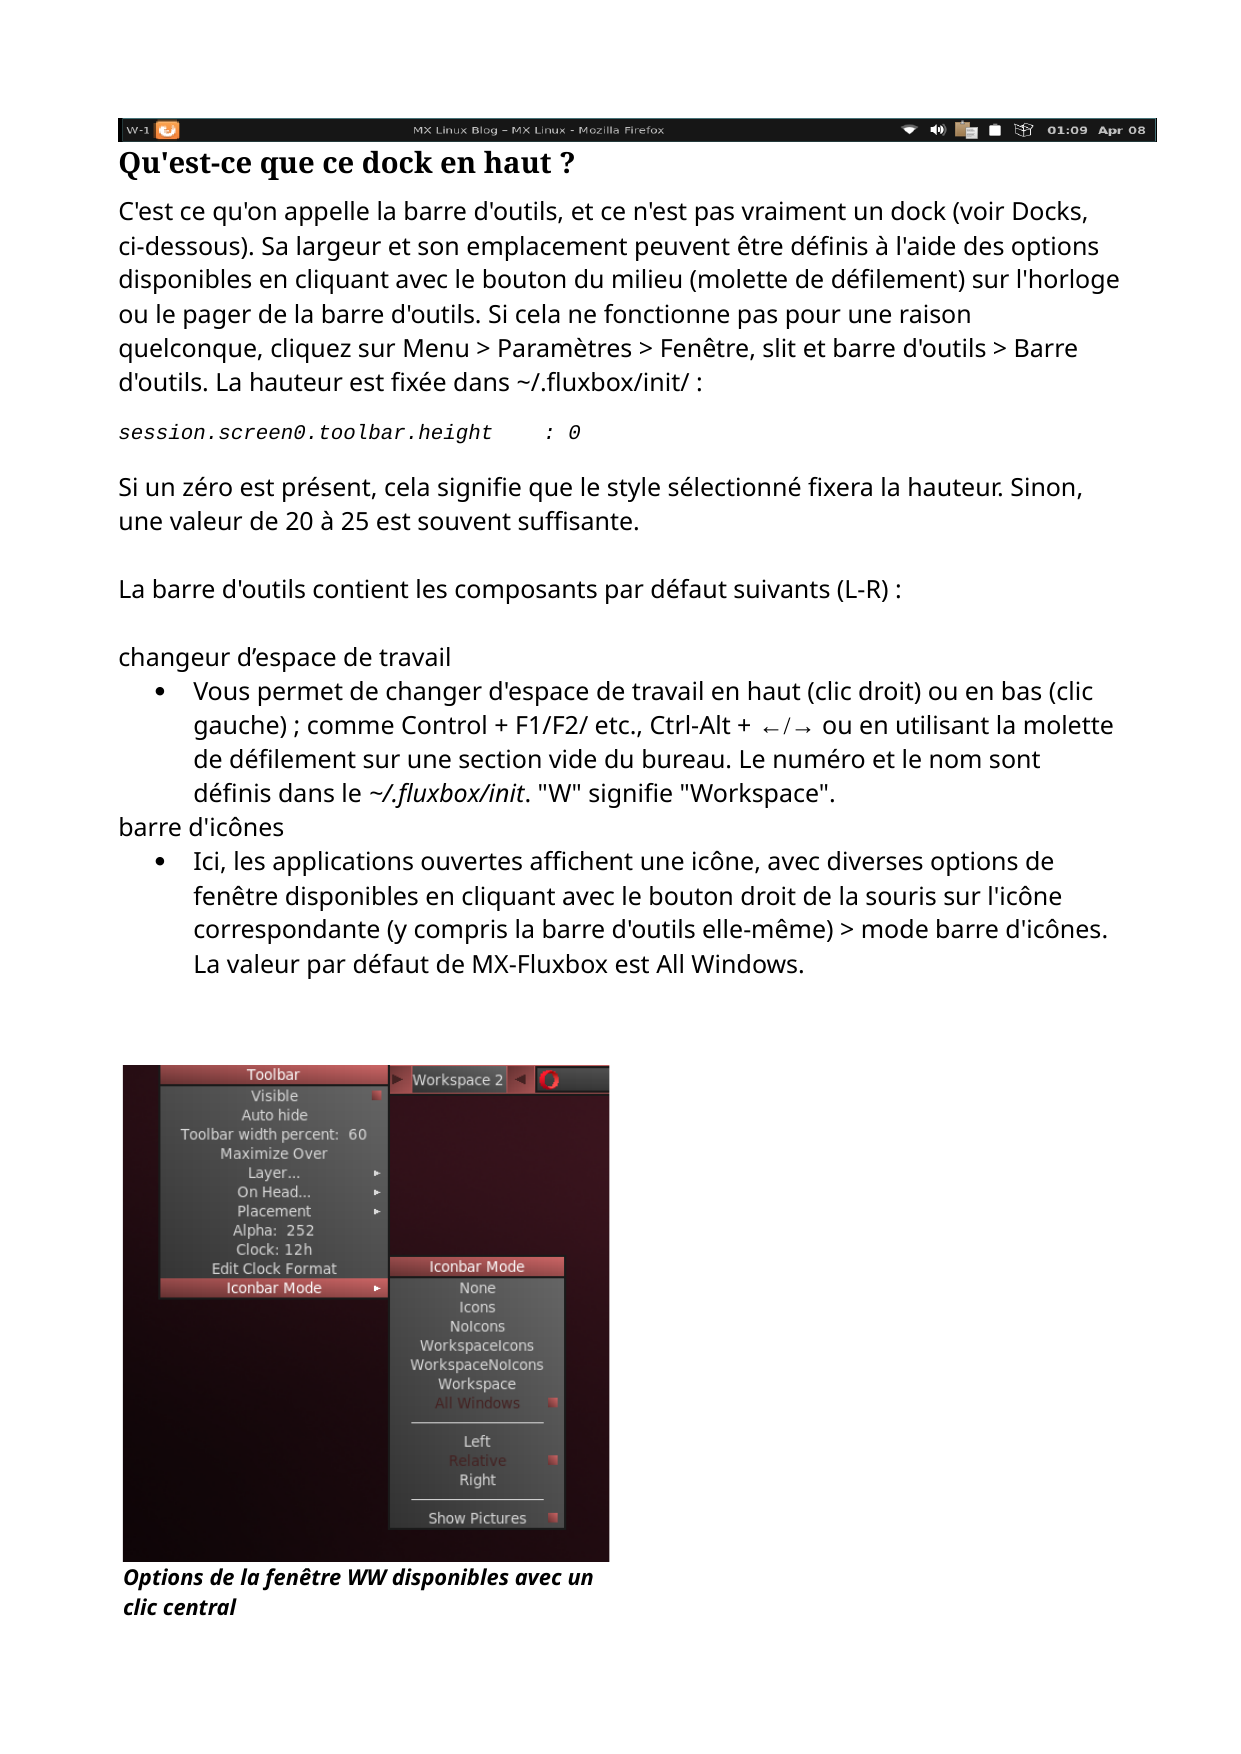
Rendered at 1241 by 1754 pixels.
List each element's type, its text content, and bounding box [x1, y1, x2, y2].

list Vous permet de changer d'espace de travail en haut (clic droit) ou en bas (clic gauche) ; comme Control + F1/F2/ etc., Ctrl-Alt + ←/→ ou en utilisant la molette de défilement sur une section vide du bureau. Le numéro et le nom sont définis dans le ~/.fluxbox/init. "W" signifie "Workspace". [156, 674, 1122, 810]
text session.screen0.toolbar.height : 0 [118, 422, 1122, 446]
text C'est ce qu'on appelle la barre d'outils, et ce n'est pas vraiment un dock (voir Docks, ci-dessous). Sa largeur et son emplacement peuvent être définis à l'aide des options disponibles en cliquant avec le bouton du milieu (molette de défilement) sur l'horloge ou le pager de la barre d'outils. Si cela ne fonctionne pas pour une raison quelconque, cliquez sur Menu > Paramètres > Fenêtre, slit et barre d'outils > Barre d'outils. La hauteur est fixée dans ~/.fluxbox/init/ : [118, 194, 1122, 398]
text barre d'icônes [118, 810, 1122, 844]
picture [122, 1065, 610, 1562]
text Options de la fenêtre WW disponibles avec un clic central [123, 1562, 609, 1622]
text changeur d’espace de travail [118, 640, 1122, 674]
picture [118, 118, 1157, 142]
subtitle Qu'est-ce que ce dock en haut ? [118, 142, 1122, 182]
text Si un zéro est présent, cela signifie que le style sélectionné fixera la hauteur. Sinon, une valeur de 20 à 25 est souvent suffisante. [118, 469, 1122, 537]
text La barre d'outils contient les composants par défaut suivants (L-R) : [118, 572, 1122, 606]
list Ici, les applications ouvertes affichent une icône, avec diverses options de fenêtre disponibles en cliquant avec le bouton droit de la souris sur l'icône correspondante (y compris la barre d'outils elle-même) > mode barre d'icônes. La valeur par défaut de MX-Fluxbox est All Windows. [156, 844, 1122, 980]
